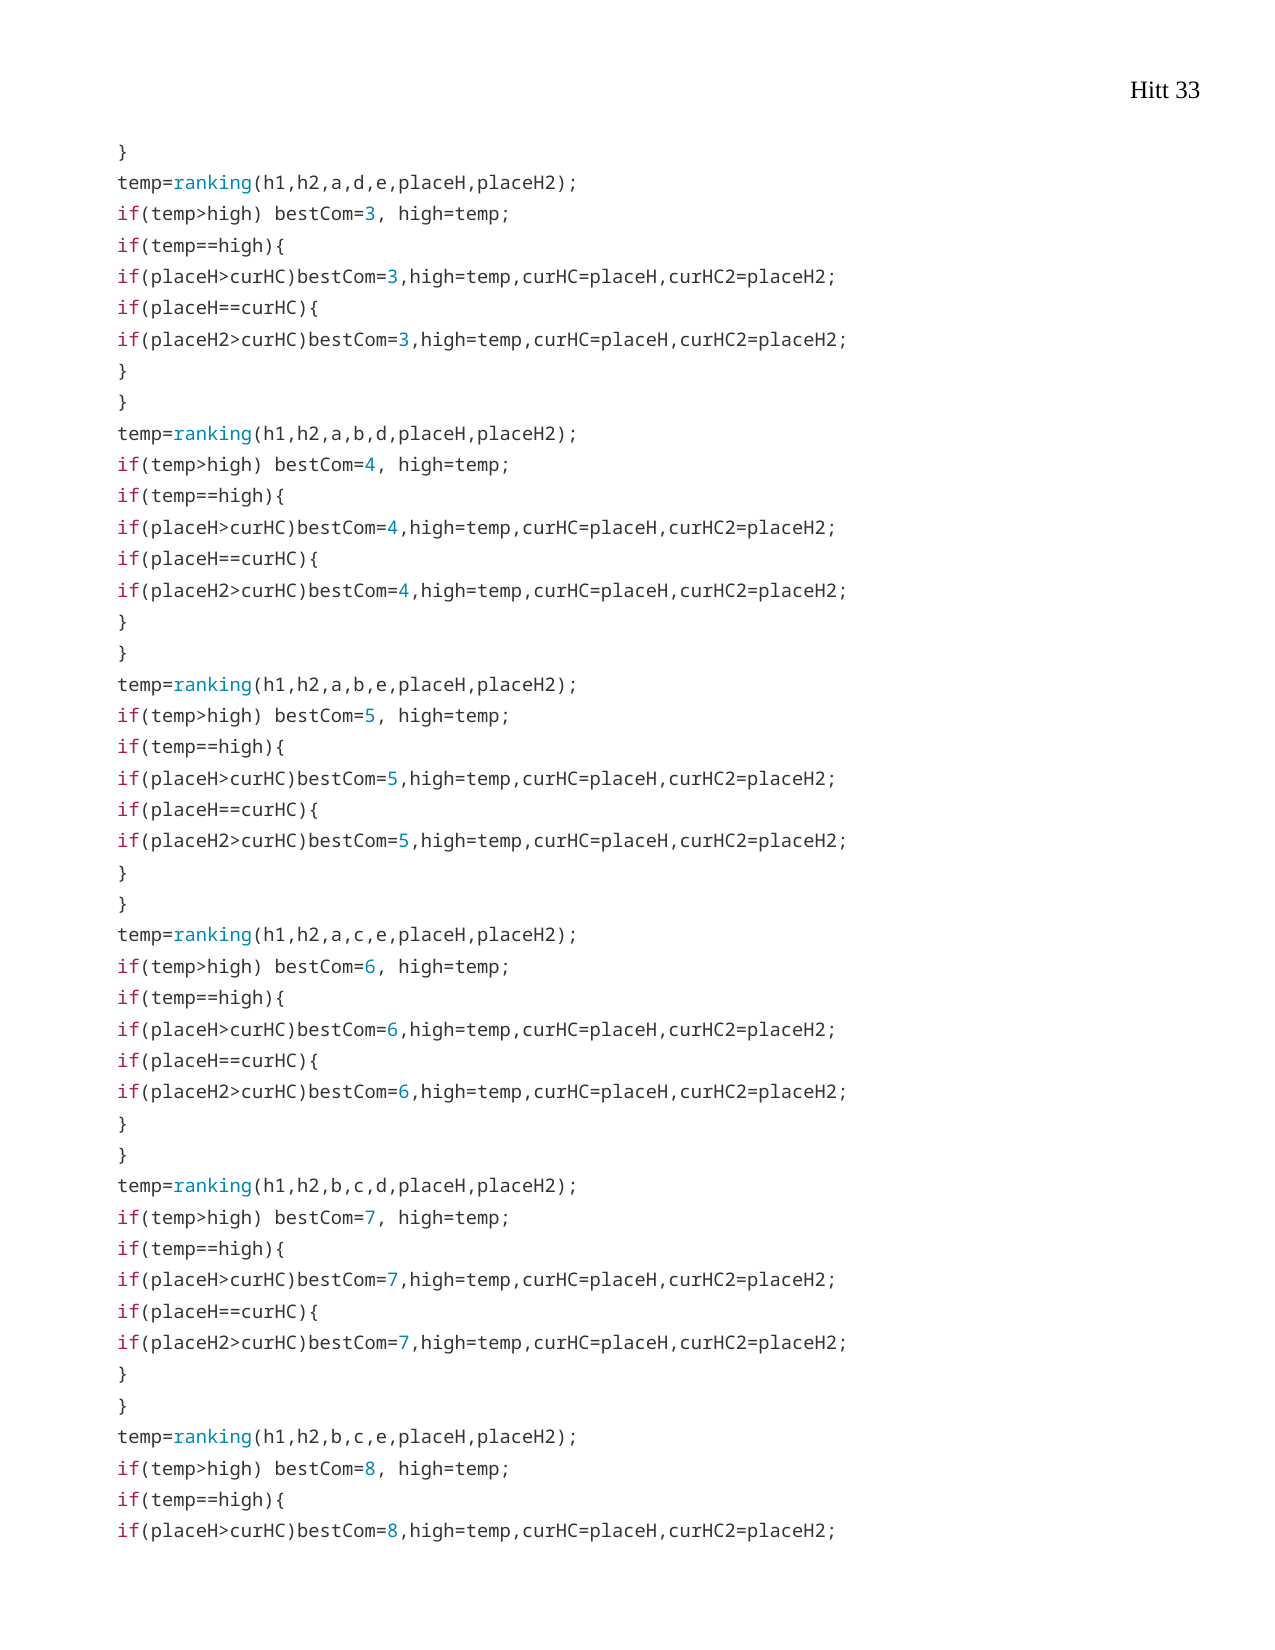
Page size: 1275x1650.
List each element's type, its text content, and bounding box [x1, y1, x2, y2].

table_cell if(placeH>curHC)bestCom=6,high=temp,curHC=placeH,curHC2=placeH2; [114, 1013, 1200, 1044]
table_cell if(temp==high){ [114, 1233, 1200, 1264]
table_cell [75, 292, 114, 323]
table_cell [75, 1421, 114, 1452]
table_cell [75, 1076, 114, 1107]
table_cell } [114, 386, 1200, 417]
table_cell } [114, 856, 1200, 887]
table_cell if(placeH==curHC){ [114, 794, 1200, 825]
table_cell } [114, 1107, 1200, 1138]
table_cell [75, 1389, 114, 1421]
table_cell [75, 605, 114, 637]
table_cell if(temp==high){ [114, 731, 1200, 762]
table_cell [75, 1044, 114, 1076]
table_cell } [114, 135, 1200, 166]
table_cell temp=ranking(h1,h2,b,c,d,placeH,placeH2); [114, 1170, 1200, 1201]
table_cell [75, 417, 114, 448]
table_cell [75, 1201, 114, 1232]
table_cell if(temp>high) bestCom=4, high=temp; [114, 449, 1200, 480]
table_cell [75, 888, 114, 919]
table_cell if(temp>high) bestCom=5, high=temp; [114, 699, 1200, 731]
table_cell [75, 794, 114, 825]
table_cell if(temp>high) bestCom=3, high=temp; [114, 198, 1200, 229]
table_cell if(placeH==curHC){ [114, 543, 1200, 574]
table_cell [75, 543, 114, 574]
table_cell [75, 1358, 114, 1389]
table_cell [75, 1233, 114, 1264]
table_cell if(placeH2>curHC)bestCom=7,high=temp,curHC=placeH,curHC2=placeH2; [114, 1326, 1200, 1358]
table_cell if(temp>high) bestCom=6, high=temp; [114, 950, 1200, 982]
table_cell [75, 511, 114, 543]
table_cell [75, 762, 114, 793]
table_cell if(placeH==curHC){ [114, 1295, 1200, 1326]
table_cell [75, 386, 114, 417]
table_cell [75, 825, 114, 856]
table_cell [75, 260, 114, 292]
table_cell [75, 982, 114, 1013]
table_cell [75, 1013, 114, 1044]
table_cell [75, 480, 114, 511]
table_cell [75, 135, 114, 166]
table_cell [75, 919, 114, 950]
table_cell [75, 1295, 114, 1326]
table_cell temp=ranking(h1,h2,a,c,e,placeH,placeH2); [114, 919, 1200, 950]
table_cell [75, 1515, 114, 1546]
table_cell if(placeH2>curHC)bestCom=3,high=temp,curHC=placeH,curHC2=placeH2; [114, 323, 1200, 354]
table_cell } [114, 1138, 1200, 1170]
table_cell if(placeH==curHC){ [114, 1044, 1200, 1076]
table_cell } [114, 355, 1200, 386]
table_cell [75, 1264, 114, 1295]
table_cell } [114, 637, 1200, 668]
table_cell if(placeH>curHC)bestCom=8,high=temp,curHC=placeH,curHC2=placeH2; [114, 1515, 1200, 1546]
table_cell if(temp==high){ [114, 480, 1200, 511]
table_cell [75, 668, 114, 699]
table_cell [75, 1107, 114, 1138]
table_cell [75, 1326, 114, 1358]
table_cell temp=ranking(h1,h2,a,b,d,placeH,placeH2); [114, 417, 1200, 448]
table_cell [75, 1452, 114, 1483]
table_cell [75, 731, 114, 762]
table_cell } [114, 1389, 1200, 1421]
table_cell [75, 574, 114, 605]
table_cell [75, 355, 114, 386]
table_cell if(placeH2>curHC)bestCom=5,high=temp,curHC=placeH,curHC2=placeH2; [114, 825, 1200, 856]
table_cell if(placeH2>curHC)bestCom=6,high=temp,curHC=placeH,curHC2=placeH2; [114, 1076, 1200, 1107]
table_cell [75, 323, 114, 354]
table_cell if(temp==high){ [114, 1483, 1200, 1514]
table_cell if(placeH2>curHC)bestCom=4,high=temp,curHC=placeH,curHC2=placeH2; [114, 574, 1200, 605]
table_cell } [114, 1358, 1200, 1389]
table_cell [75, 198, 114, 229]
table_cell [75, 950, 114, 982]
table_cell [75, 1483, 114, 1514]
table_cell if(temp==high){ [114, 982, 1200, 1013]
table_cell if(temp>high) bestCom=8, high=temp; [114, 1452, 1200, 1483]
table_cell [75, 449, 114, 480]
table_cell [75, 1170, 114, 1201]
table_cell temp=ranking(h1,h2,b,c,e,placeH,placeH2); [114, 1421, 1200, 1452]
table_cell [75, 699, 114, 731]
table_cell } [114, 888, 1200, 919]
table_cell if(temp>high) bestCom=7, high=temp; [114, 1201, 1200, 1232]
table_cell } [114, 605, 1200, 637]
table_cell [75, 856, 114, 887]
table_cell [75, 166, 114, 198]
table_cell [75, 229, 114, 260]
table_cell temp=ranking(h1,h2,a,d,e,placeH,placeH2); [114, 166, 1200, 198]
table_cell if(placeH==curHC){ [114, 292, 1200, 323]
table_cell if(placeH>curHC)bestCom=3,high=temp,curHC=placeH,curHC2=placeH2; [114, 260, 1200, 292]
table_cell if(placeH>curHC)bestCom=4,high=temp,curHC=placeH,curHC2=placeH2; [114, 511, 1200, 543]
table_cell if(placeH>curHC)bestCom=5,high=temp,curHC=placeH,curHC2=placeH2; [114, 762, 1200, 793]
table_cell [75, 637, 114, 668]
table_cell if(temp==high){ [114, 229, 1200, 260]
table_cell [75, 1138, 114, 1170]
table_cell if(placeH>curHC)bestCom=7,high=temp,curHC=placeH,curHC2=placeH2; [114, 1264, 1200, 1295]
table_cell temp=ranking(h1,h2,a,b,e,placeH,placeH2); [114, 668, 1200, 699]
